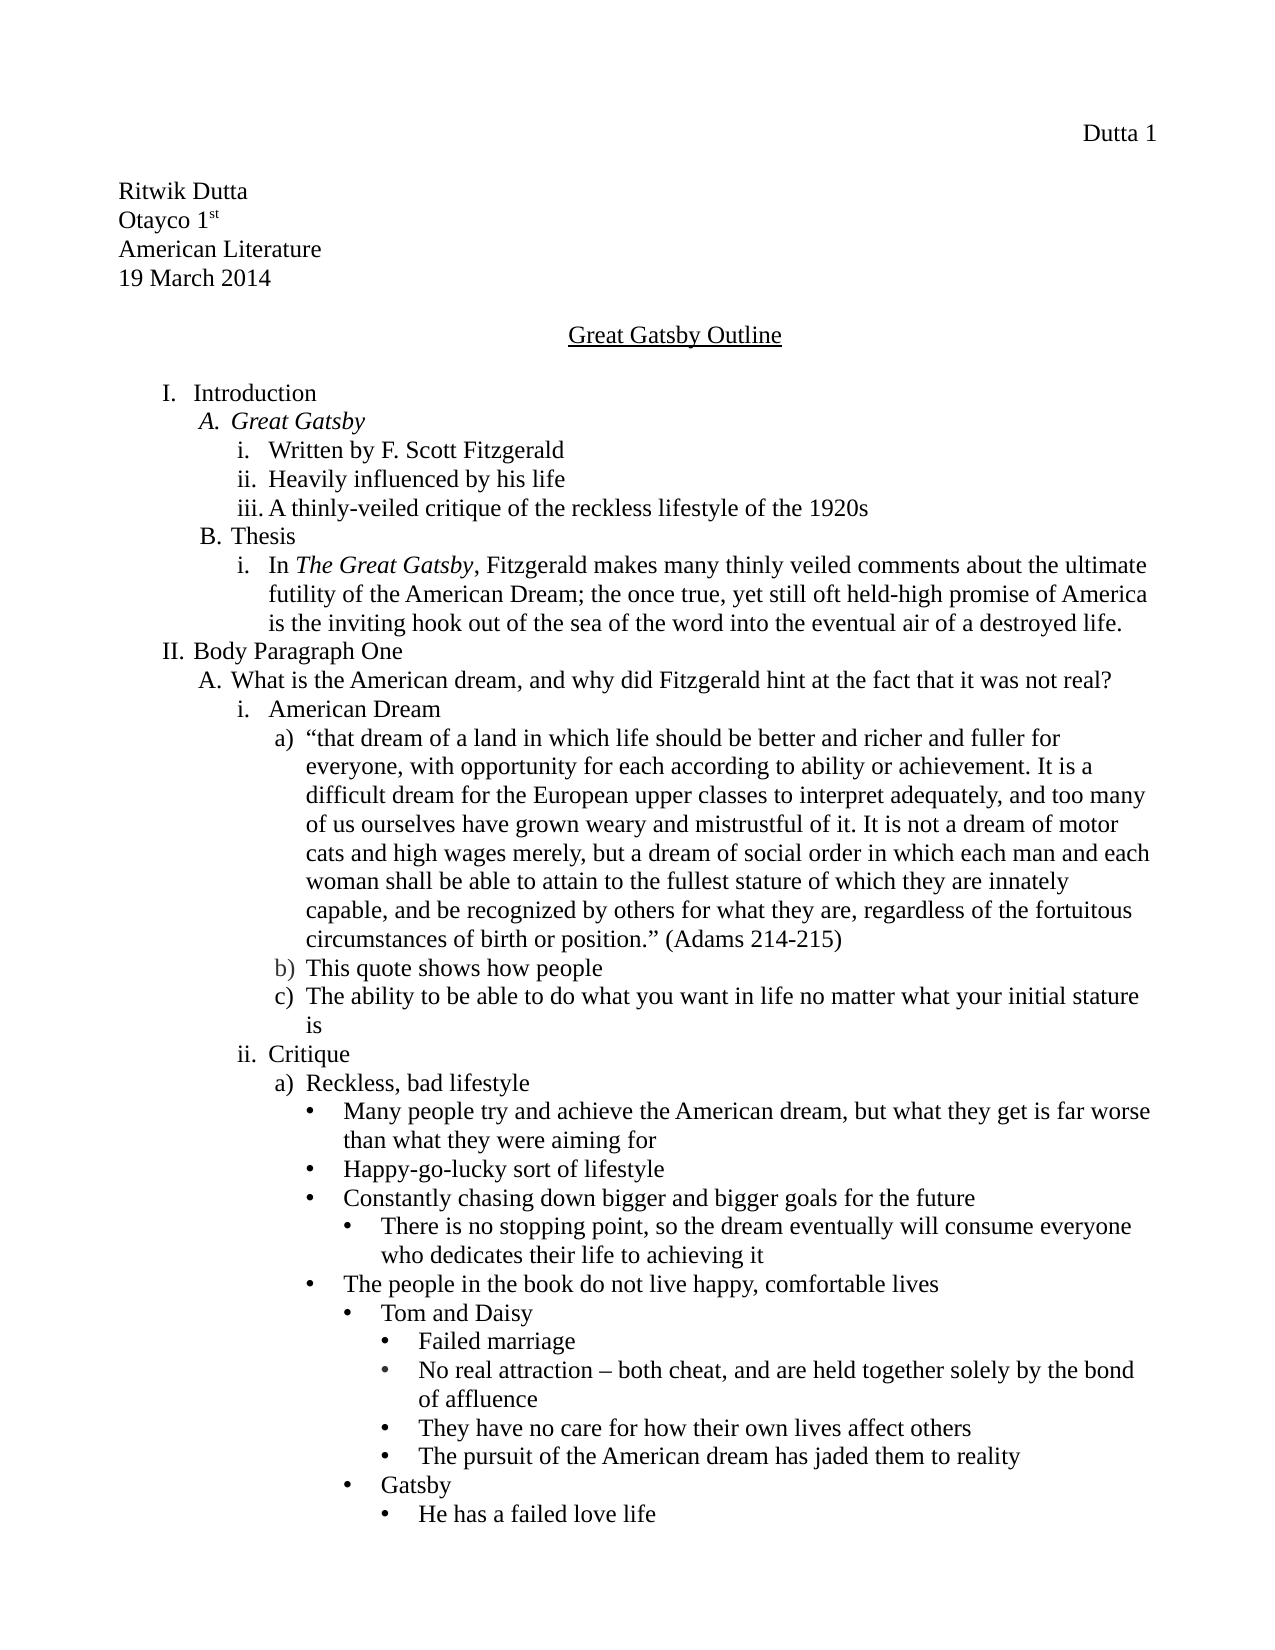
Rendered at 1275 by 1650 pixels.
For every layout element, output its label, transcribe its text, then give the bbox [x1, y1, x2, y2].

list “that dream of a land in which life should be better and richer and fuller for everyone, with opportunity for each according to ability or achievement. It is a difficult dream for the European upper classes to interpret adequately, and too many of us ourselves have grown weary and mistrustful of it. It is not a dream of motor cats and high wages merely, but a dream of social order in which each man and each woman shall be able to attain to the fullest stature of which they are innately capable, and be recognized by others for what they are, regardless of the fortuitous circumstances of birth or position.” (Adams 214-215) [268, 723, 1157, 953]
list In The Great Gatsby, Fitzgerald makes many thinly veiled comments about the ultimate futility of the American Dream; the once true, yet still oft held-high promise of America is the inviting hook out of the sea of the word into the eventual air of a destroyed life. [231, 550, 1157, 636]
list Heavily influenced by his life [231, 464, 1157, 493]
list Happy-go-lucky sort of lifestyle [306, 1154, 1157, 1183]
list Thesis [193, 521, 1157, 550]
list Critique [231, 1039, 1157, 1068]
text American Literature [118, 234, 1157, 263]
list Body Paragraph One [156, 636, 1157, 665]
list The ability to be able to do what you want in life no matter what your initial stature is [268, 981, 1157, 1039]
text 19 March 2014 [118, 263, 1157, 291]
list A thinly-veiled critique of the reckless lifestyle of the 1920s [231, 493, 1157, 521]
list Many people try and achieve the American dream, but what they get is far worse than what they were aiming for [306, 1096, 1157, 1154]
list Tom and Daisy [343, 1298, 1157, 1326]
text Ritwik Dutta [118, 176, 1157, 205]
list He has a failed love life [381, 1499, 1157, 1528]
list Gatsby [343, 1470, 1157, 1499]
list The people in the book do not live happy, comfortable lives [306, 1269, 1157, 1298]
list Reckless, bad lifestyle [268, 1068, 1157, 1096]
list Written by F. Scott Fitzgerald [231, 435, 1157, 464]
list The pursuit of the American dream has jaded them to reality [381, 1441, 1157, 1470]
list There is no stopping point, so the dream eventually will consume everyone who dedicates their life to achieving it [343, 1211, 1157, 1269]
list Constantly chasing down bigger and bigger goals for the future [306, 1183, 1157, 1211]
list They have no care for how their own lives affect others [381, 1413, 1157, 1441]
list Failed marriage [381, 1326, 1157, 1355]
list Introduction [156, 378, 1157, 406]
list Great Gatsby [193, 406, 1157, 435]
list This quote shows how people [268, 953, 1157, 981]
text Otayco 1st [118, 205, 1157, 234]
list No real attraction – both cheat, and are held together solely by the bond of affluence [381, 1355, 1157, 1413]
list Great Gatsby Outline [156, 320, 1157, 349]
list American Dream [231, 694, 1157, 723]
list What is the American dream, and why did Fitzgerald hint at the fact that it was not real? [193, 665, 1157, 694]
